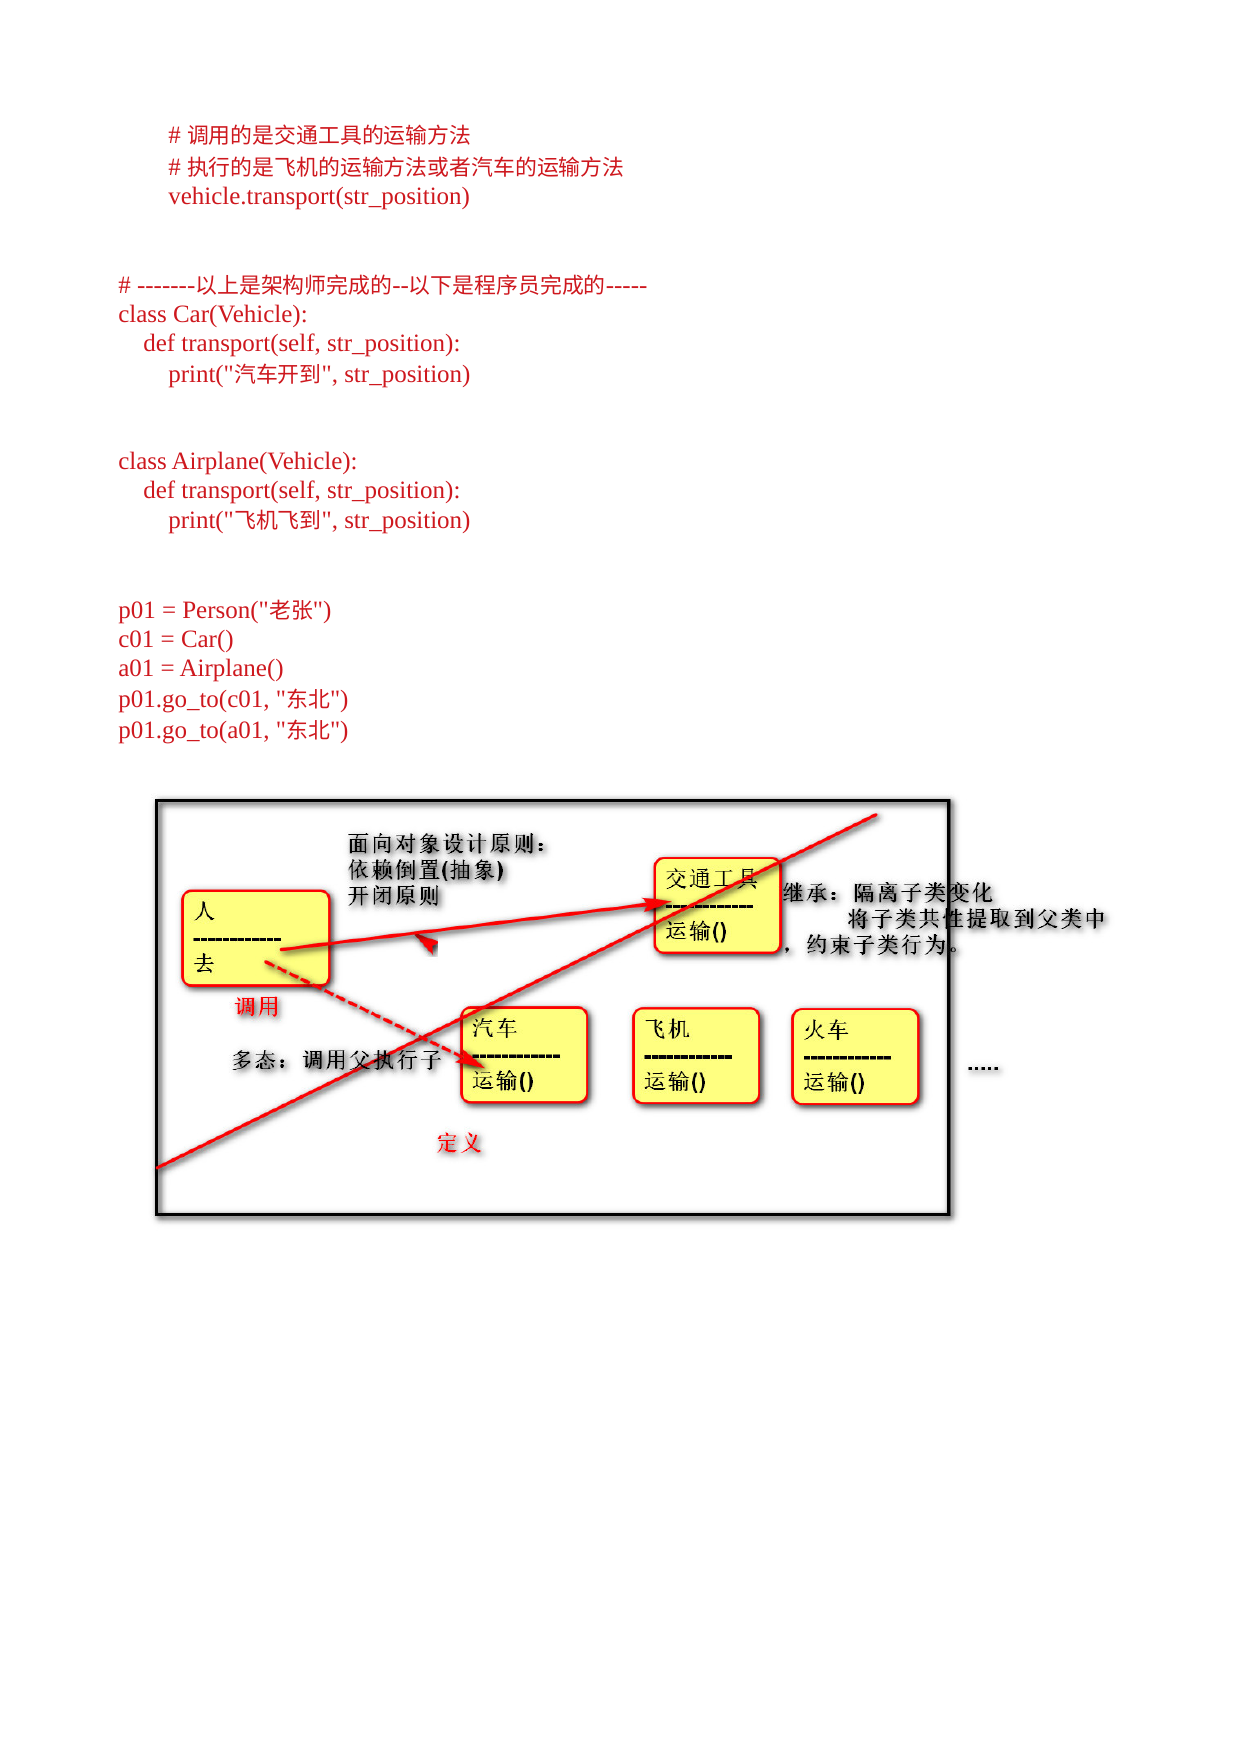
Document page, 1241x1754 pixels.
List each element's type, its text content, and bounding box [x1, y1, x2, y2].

list # 执行的是飞机的运输方法或者汽车的运输方法 [118, 150, 1122, 181]
list print("汽车开到", str_position) [118, 357, 1122, 388]
list a01 = Airplane() [118, 653, 1122, 682]
list def transport(self, str_position): [118, 475, 1122, 503]
list c01 = Car() [118, 624, 1122, 653]
list # -------以上是架构师完成的--以下是程序员完成的----- [118, 268, 1122, 299]
list p01.go_to(a01, "东北") [118, 713, 1122, 745]
list class Car(Vehicle): [118, 299, 1122, 328]
list def transport(self, str_position): [118, 328, 1122, 357]
list p01 = Person("老张") [118, 593, 1122, 624]
list # 调用的是交通工具的运输方法 [118, 118, 1122, 150]
list print("飞机飞到", str_position) [118, 503, 1122, 535]
list class Airplane(Vehicle): [118, 446, 1122, 475]
list vehicle.transport(str_position) [118, 181, 1122, 210]
picture [118, 773, 1123, 1247]
list p01.go_to(c01, "东北") [118, 682, 1122, 713]
